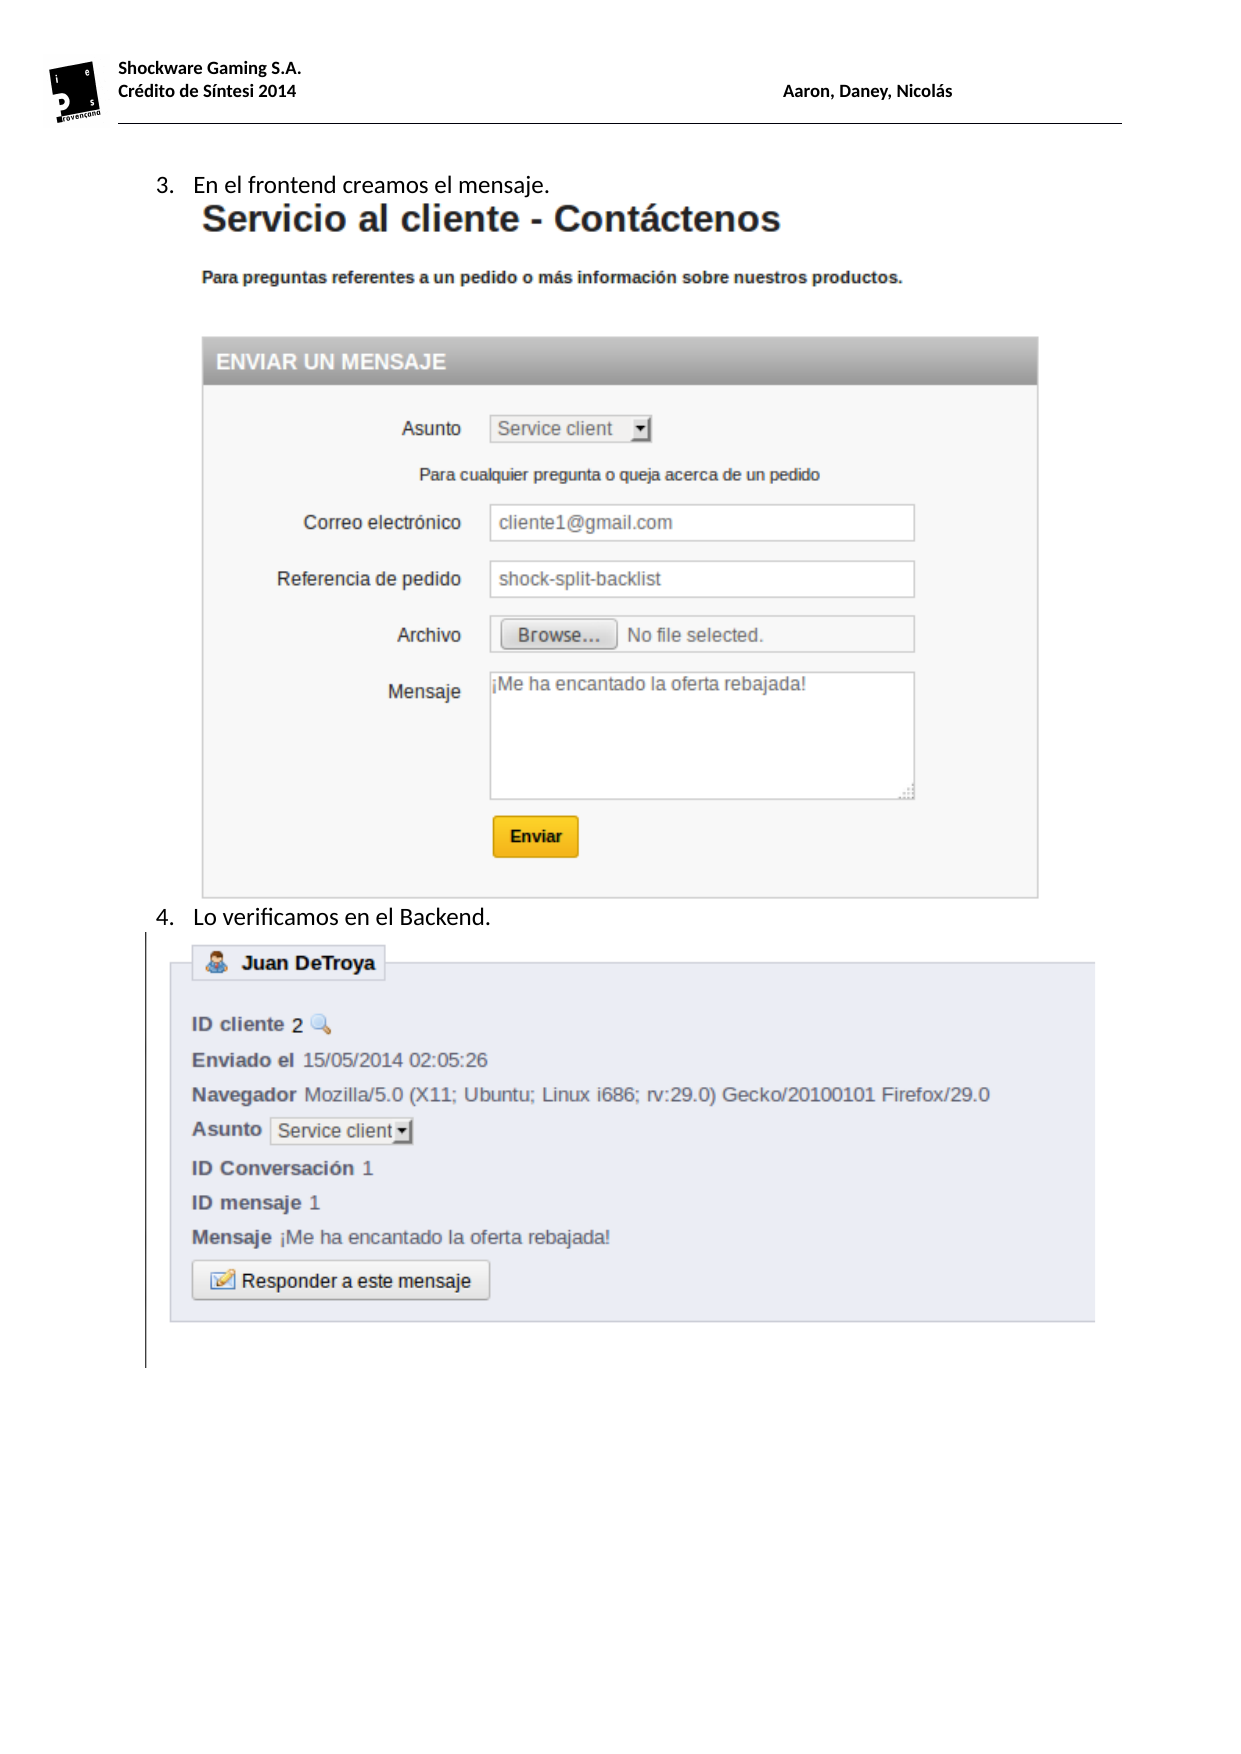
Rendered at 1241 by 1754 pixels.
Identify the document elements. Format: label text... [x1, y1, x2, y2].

list Lo verificamos en el Backend. [156, 200, 1122, 932]
picture [199, 200, 1042, 902]
list En el frontend creamos el mensaje. [156, 169, 1122, 200]
picture [43, 54, 110, 128]
picture [145, 932, 1096, 1368]
